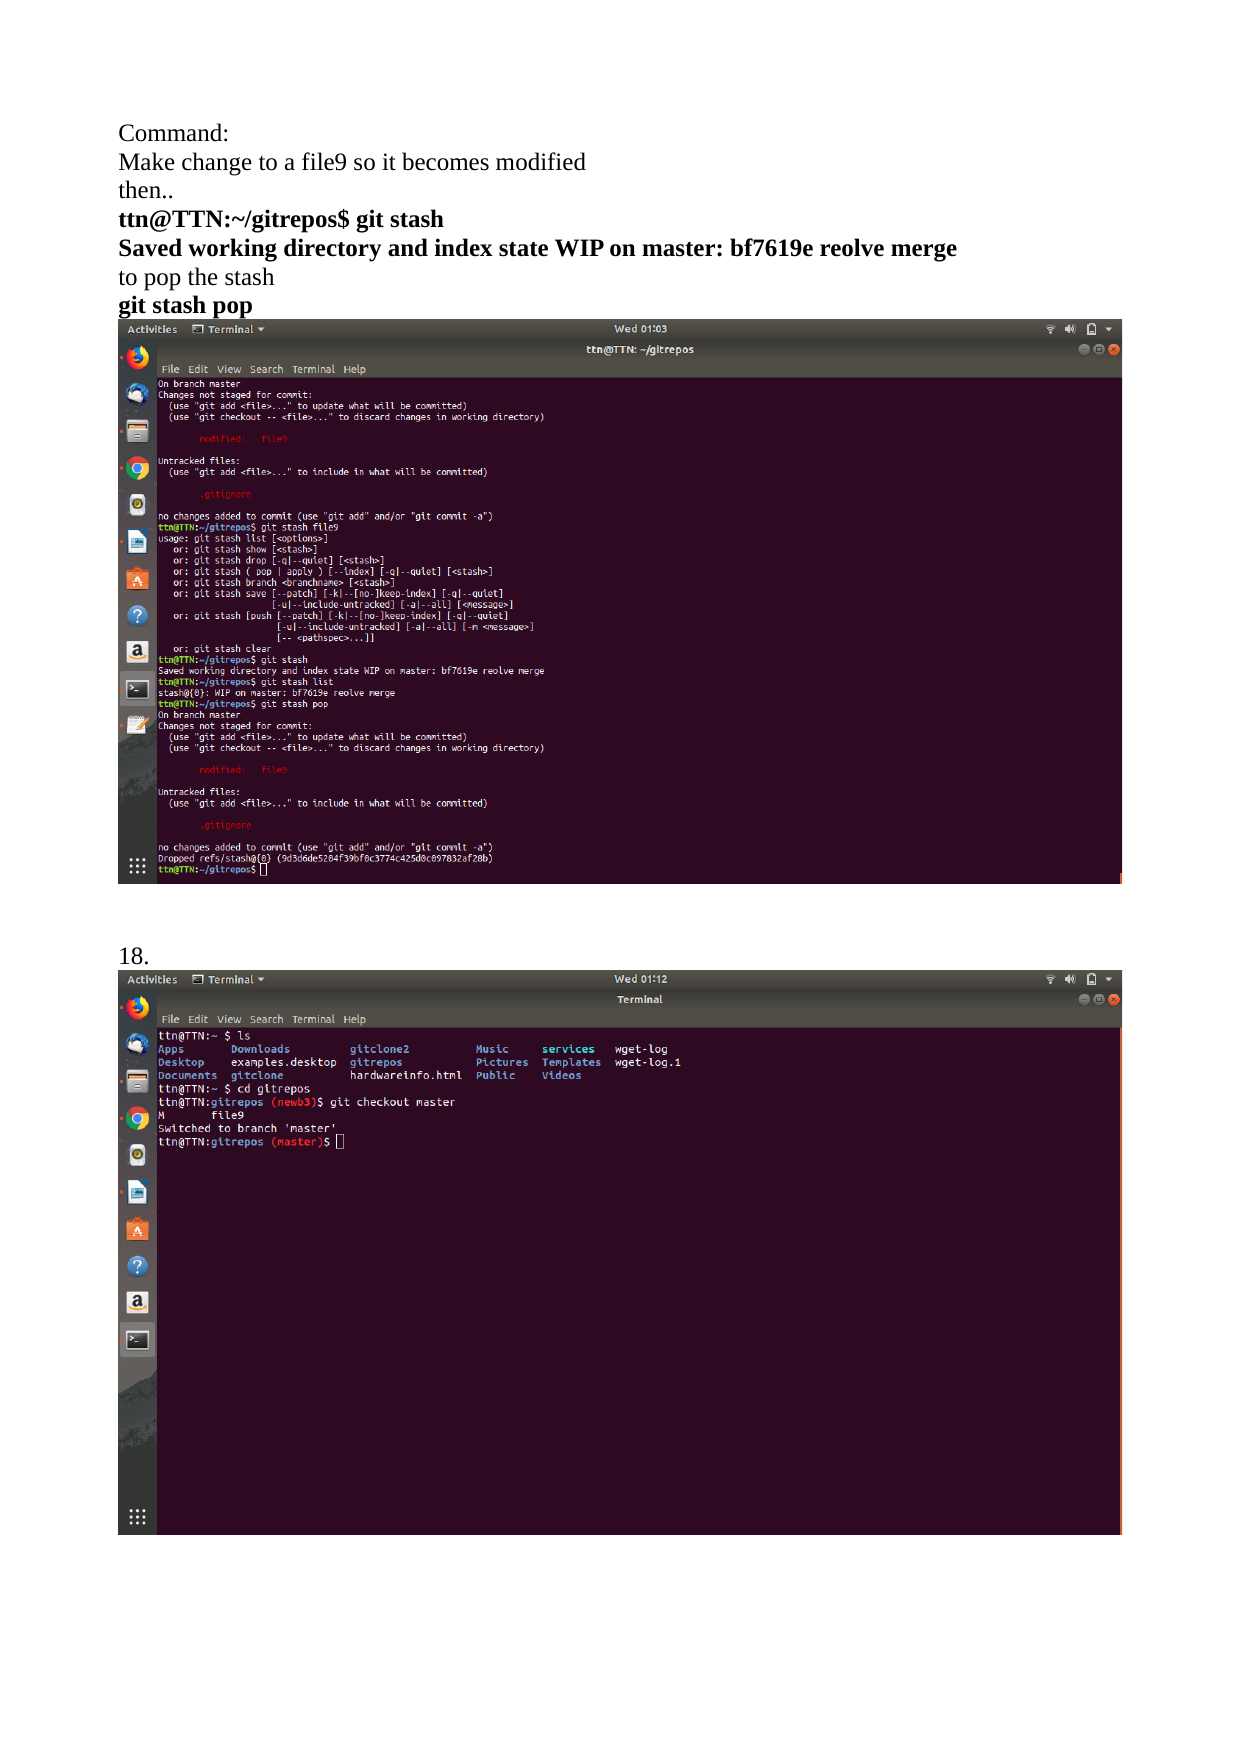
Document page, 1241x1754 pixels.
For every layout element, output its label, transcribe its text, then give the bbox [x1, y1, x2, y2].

text git stash pop [118, 291, 1122, 319]
picture [118, 970, 1123, 1535]
text ttn@TTN:~/gitrepos$ git stash [118, 204, 1122, 233]
text 18. [118, 941, 1122, 970]
text Command: [118, 118, 1122, 147]
text Make change to a file9 so it becomes modified [118, 147, 1122, 176]
text to pop the stash [118, 262, 1122, 291]
picture [118, 319, 1123, 884]
text Saved working directory and index state WIP on master: bf7619e reolve merge [118, 233, 1122, 262]
text then.. [118, 176, 1122, 204]
